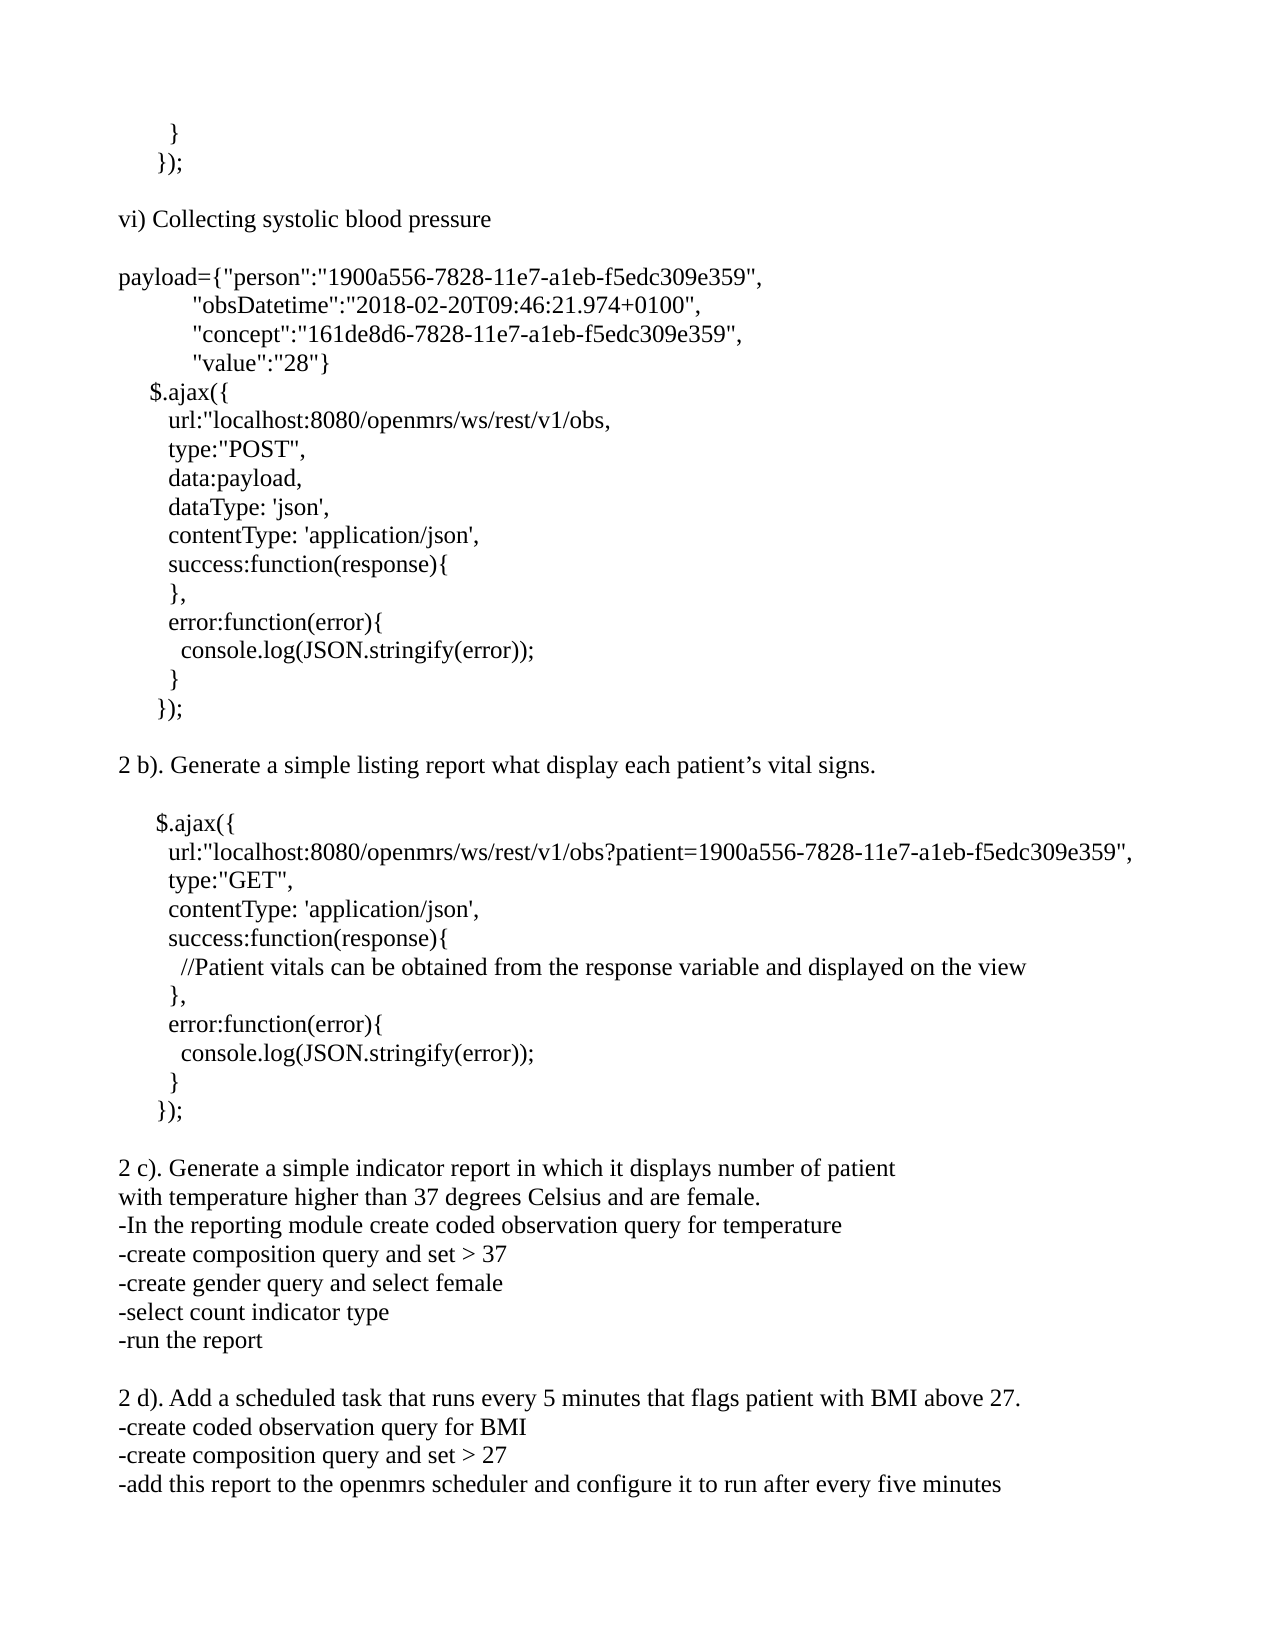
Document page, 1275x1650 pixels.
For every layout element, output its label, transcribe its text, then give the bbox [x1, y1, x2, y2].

text 2 d). Add a scheduled task that runs every 5 minutes that flags patient with BMI above 27. [118, 1383, 1157, 1412]
text }); [118, 693, 1157, 722]
text error:function(error){ [118, 1009, 1157, 1038]
text "concept":"161de8d6-7828-11e7-a1eb-f5edc309e359", [118, 319, 1157, 348]
text url:"localhost:8080/openmrs/ws/rest/v1/obs?patient=1900a556-7828-11e7-a1eb-f5edc309e359", [118, 837, 1157, 866]
text } [118, 1067, 1157, 1096]
text 2 b). Generate a simple listing report what display each patient’s vital signs. [118, 751, 1157, 779]
text -run the report [118, 1326, 1157, 1354]
text type:"POST", [118, 434, 1157, 463]
text console.log(JSON.stringify(error)); [118, 1038, 1157, 1067]
text type:"GET", [118, 866, 1157, 894]
text }, [118, 981, 1157, 1009]
text } [118, 664, 1157, 693]
text } [118, 118, 1157, 147]
text -create composition query and set > 27 [118, 1441, 1157, 1469]
text -create coded observation query for BMI [118, 1412, 1157, 1441]
text -In the reporting module create coded observation query for temperature [118, 1211, 1157, 1239]
text dataType: 'json', [118, 492, 1157, 521]
text "obsDatetime":"2018-02-20T09:46:21.974+0100", [118, 291, 1157, 319]
text with temperature higher than 37 degrees Celsius and are female. [118, 1182, 1157, 1211]
text error:function(error){ [118, 607, 1157, 636]
text $.ajax({ [118, 377, 1157, 406]
text success:function(response){ [118, 923, 1157, 952]
text }, [118, 578, 1157, 607]
text -add this report to the openmrs scheduler and configure it to run after every five minutes [118, 1469, 1157, 1498]
text contentType: 'application/json', [118, 894, 1157, 923]
text -select count indicator type [118, 1297, 1157, 1326]
text //Patient vitals can be obtained from the response variable and displayed on the view [118, 952, 1157, 981]
text data:payload, [118, 463, 1157, 492]
text $.ajax({ [118, 808, 1157, 837]
text url:"localhost:8080/openmrs/ws/rest/v1/obs, [118, 406, 1157, 434]
text contentType: 'application/json', [118, 521, 1157, 549]
text vi) Collecting systolic blood pressure [118, 204, 1157, 233]
text }); [118, 1096, 1157, 1124]
text success:function(response){ [118, 549, 1157, 578]
text -create composition query and set > 37 [118, 1239, 1157, 1268]
text -create gender query and select female [118, 1268, 1157, 1297]
text payload={"person":"1900a556-7828-11e7-a1eb-f5edc309e359", [118, 262, 1157, 291]
text console.log(JSON.stringify(error)); [118, 636, 1157, 664]
text }); [118, 147, 1157, 176]
text "value":"28"} [118, 348, 1157, 377]
text 2 c). Generate a simple indicator report in which it displays number of patient [118, 1153, 1157, 1182]
